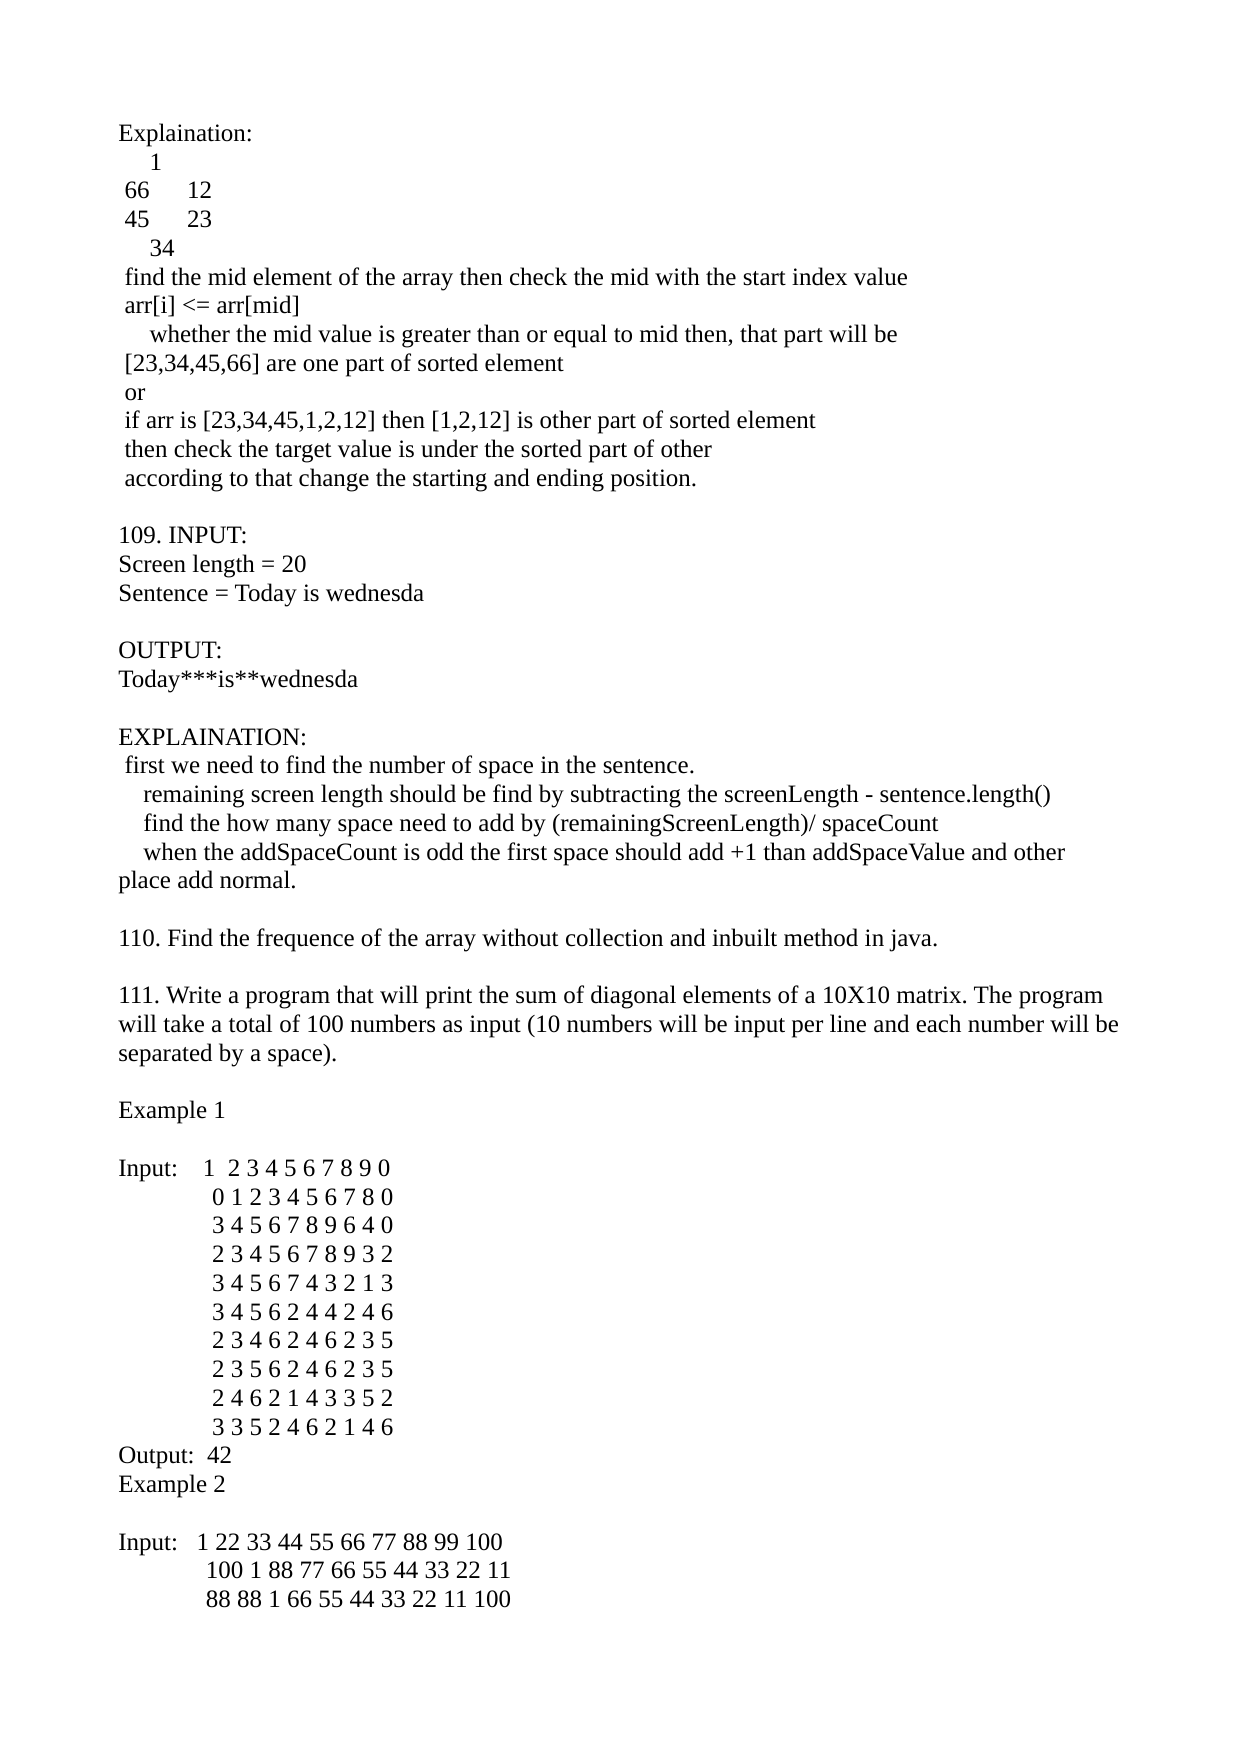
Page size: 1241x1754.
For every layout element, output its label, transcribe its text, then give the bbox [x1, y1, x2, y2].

text Example 1 [118, 1096, 1122, 1124]
text 1 [118, 147, 1122, 176]
text if arr is [23,34,45,1,2,12] then [1,2,12] is other part of sorted element [118, 406, 1122, 434]
text Example 2 [118, 1469, 1122, 1498]
text Input: 1 22 33 44 55 66 77 88 99 100 [118, 1527, 1122, 1556]
text Output: 42 [118, 1441, 1122, 1469]
text Today***is**wednesda [118, 664, 1122, 693]
text 2 3 5 6 2 4 6 2 3 5 [118, 1354, 1122, 1383]
text 100 1 88 77 66 55 44 33 22 11 [118, 1556, 1122, 1584]
text then check the target value is under the sorted part of other [118, 434, 1122, 463]
text when the addSpaceCount is odd the first space should add +1 than addSpaceValue and other place add normal. [118, 837, 1122, 894]
text 45 23 [118, 204, 1122, 233]
text [23,34,45,66] are one part of sorted element [118, 348, 1122, 377]
text arr[i] <= arr[mid] [118, 291, 1122, 319]
text find the how many space need to add by (remainingScreenLength)/ spaceCount [118, 808, 1122, 837]
text first we need to find the number of space in the sentence. [118, 751, 1122, 779]
text 2 3 4 5 6 7 8 9 3 2 [118, 1239, 1122, 1268]
text Screen length = 20 [118, 549, 1122, 578]
text 3 4 5 6 7 8 9 6 4 0 [118, 1211, 1122, 1239]
text Sentence = Today is wednesda [118, 578, 1122, 607]
text or [118, 377, 1122, 406]
text find the mid element of the array then check the mid with the start index value [118, 262, 1122, 291]
text 2 4 6 2 1 4 3 3 5 2 [118, 1383, 1122, 1412]
text 0 1 2 3 4 5 6 7 8 0 [118, 1182, 1122, 1211]
text according to that change the starting and ending position. [118, 463, 1122, 492]
text 2 3 4 6 2 4 6 2 3 5 [118, 1326, 1122, 1354]
text 66 12 [118, 176, 1122, 204]
text remaining screen length should be find by subtracting the screenLength - sentence.length() [118, 779, 1122, 808]
text whether the mid value is greater than or equal to mid then, that part will be [118, 319, 1122, 348]
text 111. Write a program that will print the sum of diagonal elements of a 10X10 matrix. The program will take a total of 100 numbers as input (10 numbers will be input per line and each number will be separated by a space). [118, 981, 1122, 1067]
text EXPLAINATION: [118, 722, 1122, 751]
text 3 4 5 6 2 4 4 2 4 6 [118, 1297, 1122, 1326]
text 109. INPUT: [118, 521, 1122, 549]
text Input: 1 2 3 4 5 6 7 8 9 0 [118, 1153, 1122, 1182]
text 3 3 5 2 4 6 2 1 4 6 [118, 1412, 1122, 1441]
text Explaination: [118, 118, 1122, 147]
text 34 [118, 233, 1122, 262]
text 110. Find the frequence of the array without collection and inbuilt method in java. [118, 923, 1122, 952]
text OUTPUT: [118, 636, 1122, 664]
text 3 4 5 6 7 4 3 2 1 3 [118, 1268, 1122, 1297]
text 88 88 1 66 55 44 33 22 11 100 [118, 1584, 1122, 1613]
